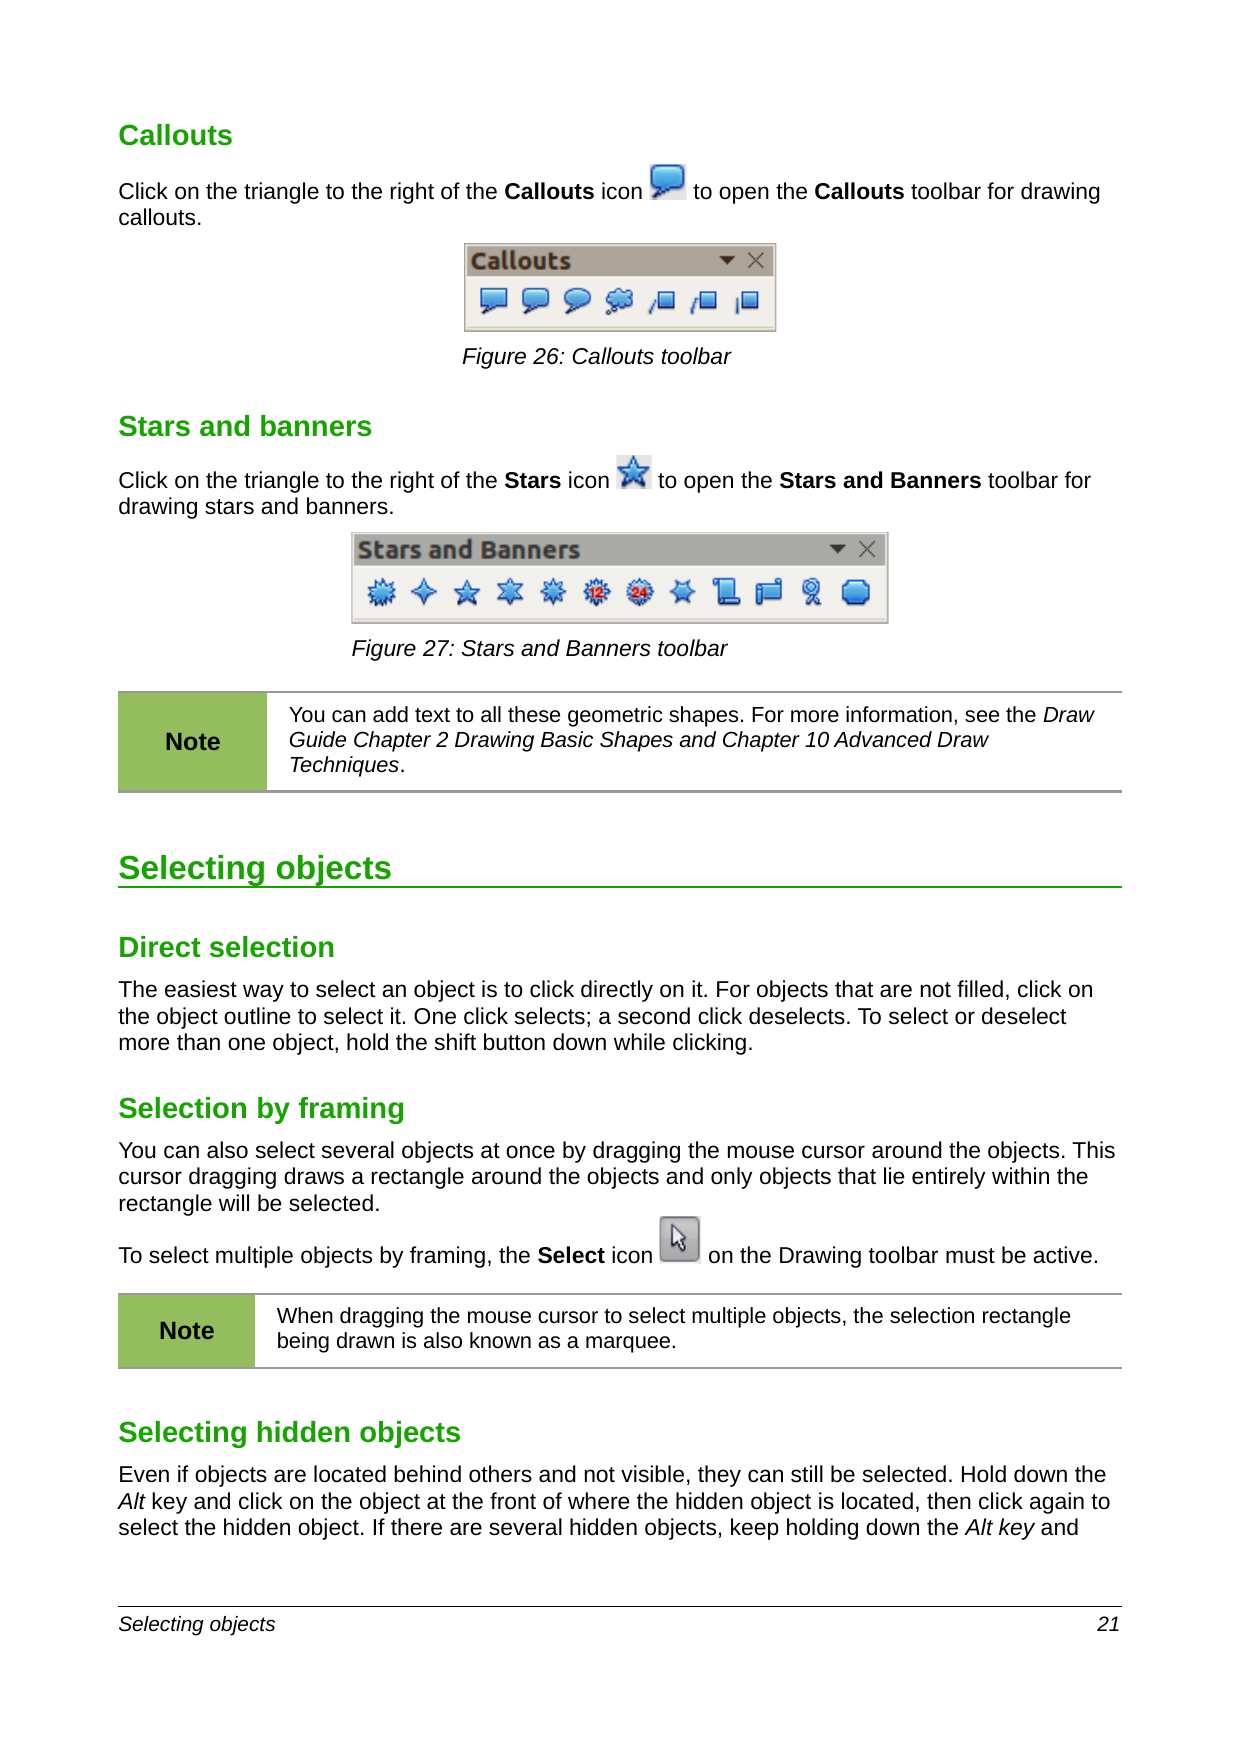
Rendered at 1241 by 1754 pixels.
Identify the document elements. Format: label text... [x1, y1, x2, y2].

picture [351, 532, 889, 624]
table_header Note [118, 1295, 255, 1367]
text The easiest way to select an object is to click directly on it. For objects that are not filled, click on the object outline to select it. One click selects; a second click deselects. To select or deselect more than one object, hold the shift button down while clicking. [118, 976, 1122, 1055]
subtitle Direct selection [118, 930, 1122, 964]
picture [464, 243, 777, 332]
subtitle Callouts [118, 118, 1122, 152]
list Figure 27: Stars and Banners toolbar [351, 635, 889, 661]
subtitle Stars and banners [118, 409, 1122, 443]
subtitle Selecting hidden objects [118, 1415, 1122, 1449]
picture [616, 455, 652, 489]
list Click on the triangle to the right of the Stars icon to open the Stars and Banners toolbar for drawing stars and banners. [118, 455, 1122, 519]
list Figure 26: Callouts toolbar [462, 343, 778, 369]
table_header When dragging the mouse cursor to select multiple objects, the selection rectangle being drawn is also known as a marquee. [255, 1295, 1122, 1367]
table_header Note [118, 693, 267, 790]
picture [659, 1216, 702, 1264]
text You can also select several objects at once by dragging the mouse cursor around the objects. This cursor dragging draws a rectangle around the objects and only objects that lie entirely within the rectangle will be selected. [118, 1137, 1122, 1216]
subtitle Selection by framing [118, 1091, 1122, 1124]
list Click on the triangle to the right of the Callouts icon to open the Callouts toolbar for drawing callouts. [118, 164, 1122, 231]
text To select multiple objects by framing, the Select icon on the Drawing toolbar must be active. [118, 1216, 1122, 1268]
picture [649, 164, 687, 200]
subtitle Selecting objects [118, 848, 1122, 886]
text Even if objects are located behind others and not visible, they can still be selected. Hold down the Alt key and click on the object at the front of where the hidden object is located, then click again to select the hidden object. If there are several hidden objects, keep holding down the Alt key and [118, 1461, 1122, 1540]
table_header You can add text to all these geometric shapes. For more information, see the Draw Guide Chapter 2 Drawing Basic Shapes and Chapter 10 Advanced Draw Techniques. [268, 693, 1122, 790]
